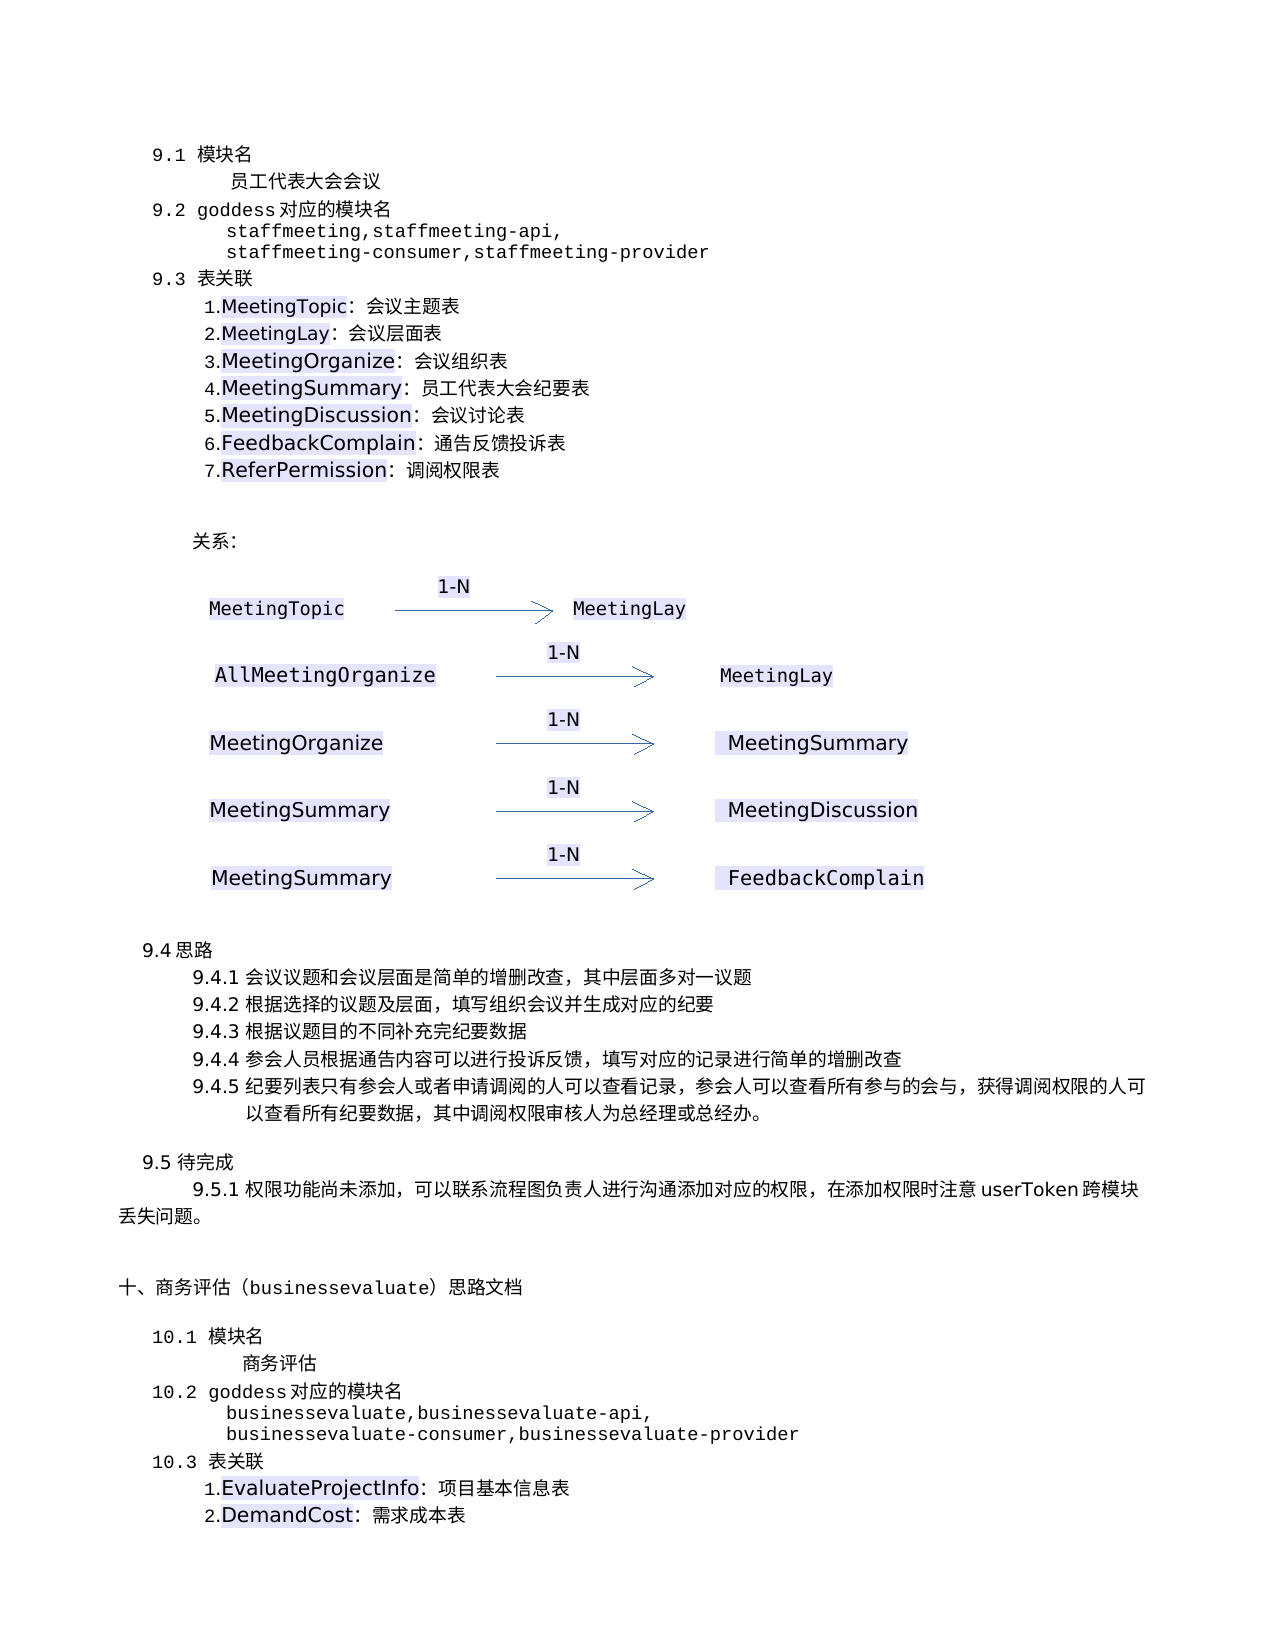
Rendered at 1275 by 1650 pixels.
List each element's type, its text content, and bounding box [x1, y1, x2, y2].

text MeetingTopic MeetingLay [118, 598, 1157, 620]
text 1.MeetingTopic：会议主题表 [118, 291, 1157, 319]
text 1-N [118, 777, 1157, 798]
text AllMeetingOrganize MeetingLay [118, 663, 1157, 687]
text 十、商务评估（businessevaluate）思路文档 [118, 1273, 1157, 1300]
text 2.MeetingLay：会议层面表 [118, 319, 1157, 346]
text 9.5 待完成 [118, 1148, 1157, 1175]
text 5.MeetingDiscussion：会议讨论表 [118, 401, 1157, 428]
text 4.MeetingSummary：员工代表大会纪要表 [118, 374, 1157, 401]
text 1-N [118, 709, 1157, 731]
text staffmeeting,staffmeeting-api, [118, 222, 1157, 243]
text 3.MeetingOrganize：会议组织表 [118, 346, 1157, 374]
text 1-N [118, 576, 1157, 598]
text 2.DemandCost：需求成本表 [118, 1501, 1157, 1528]
text businessevaluate-consumer,businessevaluate-provider [118, 1425, 1157, 1446]
text 7.ReferPermission：调阅权限表 [118, 456, 1157, 483]
text 10.3 表关联 [118, 1446, 1157, 1474]
text 关系： [118, 527, 1157, 554]
text staffmeeting-consumer,staffmeeting-provider [118, 243, 1157, 264]
text 9.4.5 纪要列表只有参会人或者申请调阅的人可以查看记录，参会人可以查看所有参与的会与，获得调阅权限的人可 以查看所有纪要数据，其中调阅权限审核人为总经理或总经办。 [118, 1071, 1157, 1126]
text 9.4思路 [118, 935, 1157, 963]
text 6.FeedbackComplain：通告反馈投诉表 [118, 428, 1157, 456]
text 10.1 模块名 [118, 1322, 1157, 1349]
text 9.4.3 根据议题目的不同补充完纪要数据 [118, 1017, 1157, 1044]
text MeetingSummary MeetingDiscussion [118, 798, 1157, 822]
text 员工代表大会会议 [118, 167, 1157, 194]
text 9.4.1 会议议题和会议层面是简单的增删改查，其中层面多对一议题 [118, 963, 1157, 990]
text 9.5.1 权限功能尚未添加，可以联系流程图负责人进行沟通添加对应的权限，在添加权限时注意userToken跨模块丢失问题。 [118, 1175, 1157, 1229]
text 9.1 模块名 [118, 139, 1157, 167]
text 10.2 goddess对应的模块名 [118, 1376, 1157, 1404]
text 1-N [118, 642, 1157, 663]
text MeetingSummary FeedbackComplain [118, 866, 1157, 890]
text businessevaluate,businessevaluate-api, [118, 1404, 1157, 1425]
text 9.2 goddess对应的模块名 [118, 194, 1157, 222]
text 9.4.4 参会人员根据通告内容可以进行投诉反馈，填写对应的记录进行简单的增删改查 [118, 1044, 1157, 1071]
text 商务评估 [118, 1349, 1157, 1376]
text MeetingOrganize MeetingSummary [118, 731, 1157, 755]
text 9.3 表关联 [118, 264, 1157, 291]
text 9.4.2 根据选择的议题及层面，填写组织会议并生成对应的纪要 [118, 990, 1157, 1017]
text 1-N [118, 844, 1157, 866]
text 1.EvaluateProjectInfo：项目基本信息表 [118, 1474, 1157, 1501]
